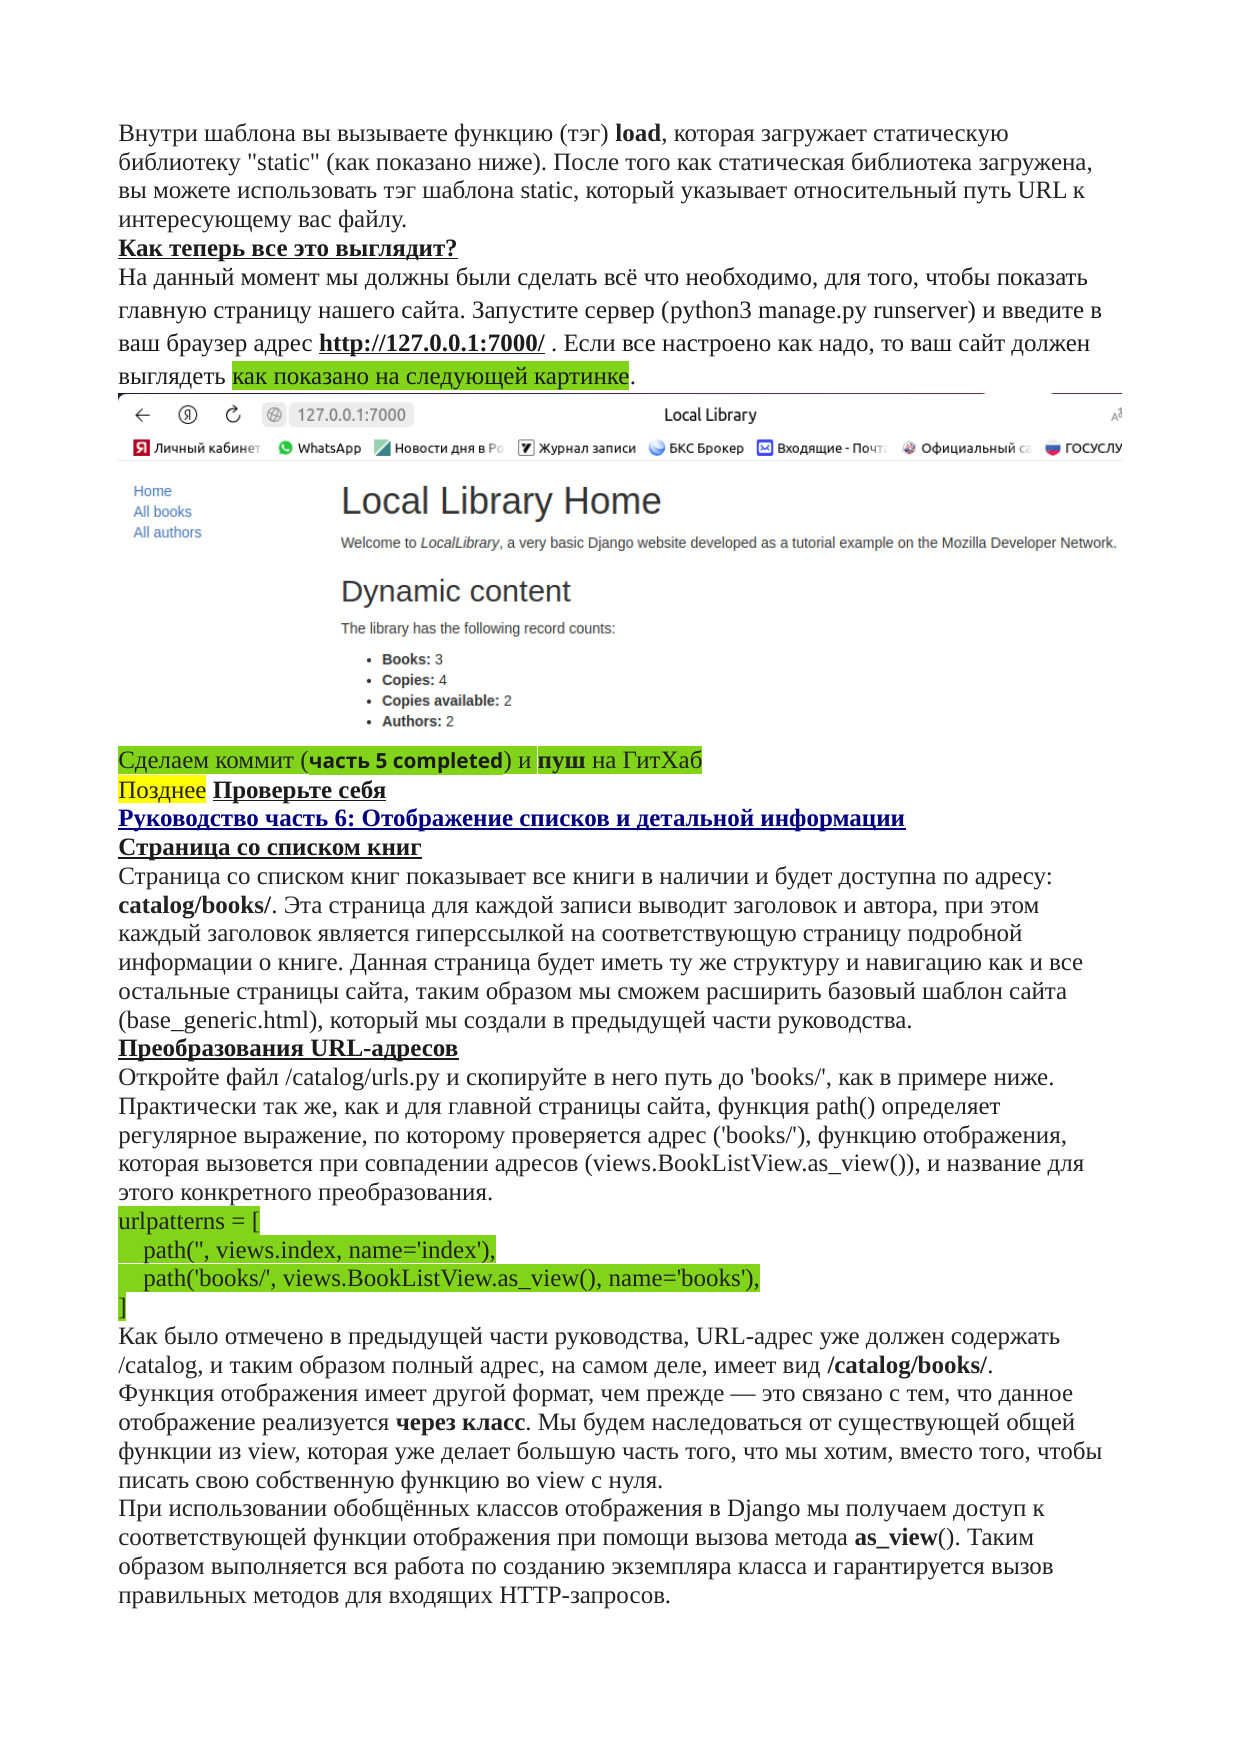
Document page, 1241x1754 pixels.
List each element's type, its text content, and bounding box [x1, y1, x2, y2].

text urlpatterns = [ [118, 1206, 1122, 1235]
text Как было отмечено в предыдущей части руководства, URL-адрес уже должен содержать /catalog, и таким образом полный адрес, на самом деле, имеет вид /catalog/books/. [118, 1321, 1122, 1378]
picture [118, 393, 1123, 746]
text Внутри шаблона вы вызываете функцию (тэг) load, которая загружает статическую библиотеку "static" (как показано ниже). После того как статическая библиотека загружена, вы можете использовать тэг шаблона static, который указывает относительный путь URL к интересующему вас файлу. [118, 118, 1122, 233]
text При использовании обобщённых классов отображения в Django мы получаем доступ к соответствующей функции отображения при помощи вызова метода as_view(). Таким образом выполняется вся работа по созданию экземпляра класса и гарантируется вызов правильных методов для входящих HTTP-запросов. [118, 1493, 1122, 1608]
subtitle Преобразования URL-адресов [118, 1033, 1122, 1062]
text Руководство часть 6: Отображение списков и детальной информации [118, 803, 1122, 832]
subtitle Страница со списком книг [118, 832, 1122, 861]
text path('books/', views.BookListView.as_view(), name='books'), [118, 1263, 1122, 1292]
text Откройте файл /catalog/urls.py и скопируйте в него путь до 'books/', как в примере ниже. Практически так же, как и для главной страницы сайта, функция path() определяет регулярное выражение, по которому проверяется адрес ('books/'), функцию отображения, которая вызовется при совпадении адресов (views.BookListView.as_view()), и название для этого конкретного преобразования. [118, 1062, 1122, 1206]
text Страница со списком книг показывает все книги в наличии и будет доступна по адресу: catalog/books/. Эта страница для каждой записи выводит заголовок и автора, при этом каждый заголовок является гиперссылкой на соответствующую страницу подробной информации о книге. Данная страница будет иметь ту же структуру и навигацию как и все остальные страницы сайта, таким образом мы сможем расширить базовый шаблон сайта (base_generic.html), который мы создали в предыдущей части руководства. [118, 861, 1122, 1033]
text Сделаем коммит (часть 5 completed) и пуш на ГитХаб [118, 746, 1122, 775]
text Позднее Проверьте себя [118, 775, 1122, 803]
text path('', views.index, name='index'), [118, 1235, 1122, 1263]
subtitle Как теперь все это выглядит? [118, 233, 1122, 262]
text ] [118, 1292, 1122, 1321]
text На данный момент мы должны были сделать всё что необходимо, для того, чтобы показать главную страницу нашего сайта. Запустите сервер (python3 manage.py runserver) и введите в ваш браузер адрес http://127.0.0.1:7000/ . Если все настроено как надо, то ваш сайт должен выглядеть как показано на следующей картинке. [118, 262, 1122, 390]
text Функция отображения имеет другой формат, чем прежде — это связано с тем, что данное отображение реализуется через класс. Мы будем наследоваться от существующей общей функции из view, которая уже делает большую часть того, что мы хотим, вместо того, чтобы писать свою собственную функцию во view с нуля. [118, 1378, 1122, 1493]
